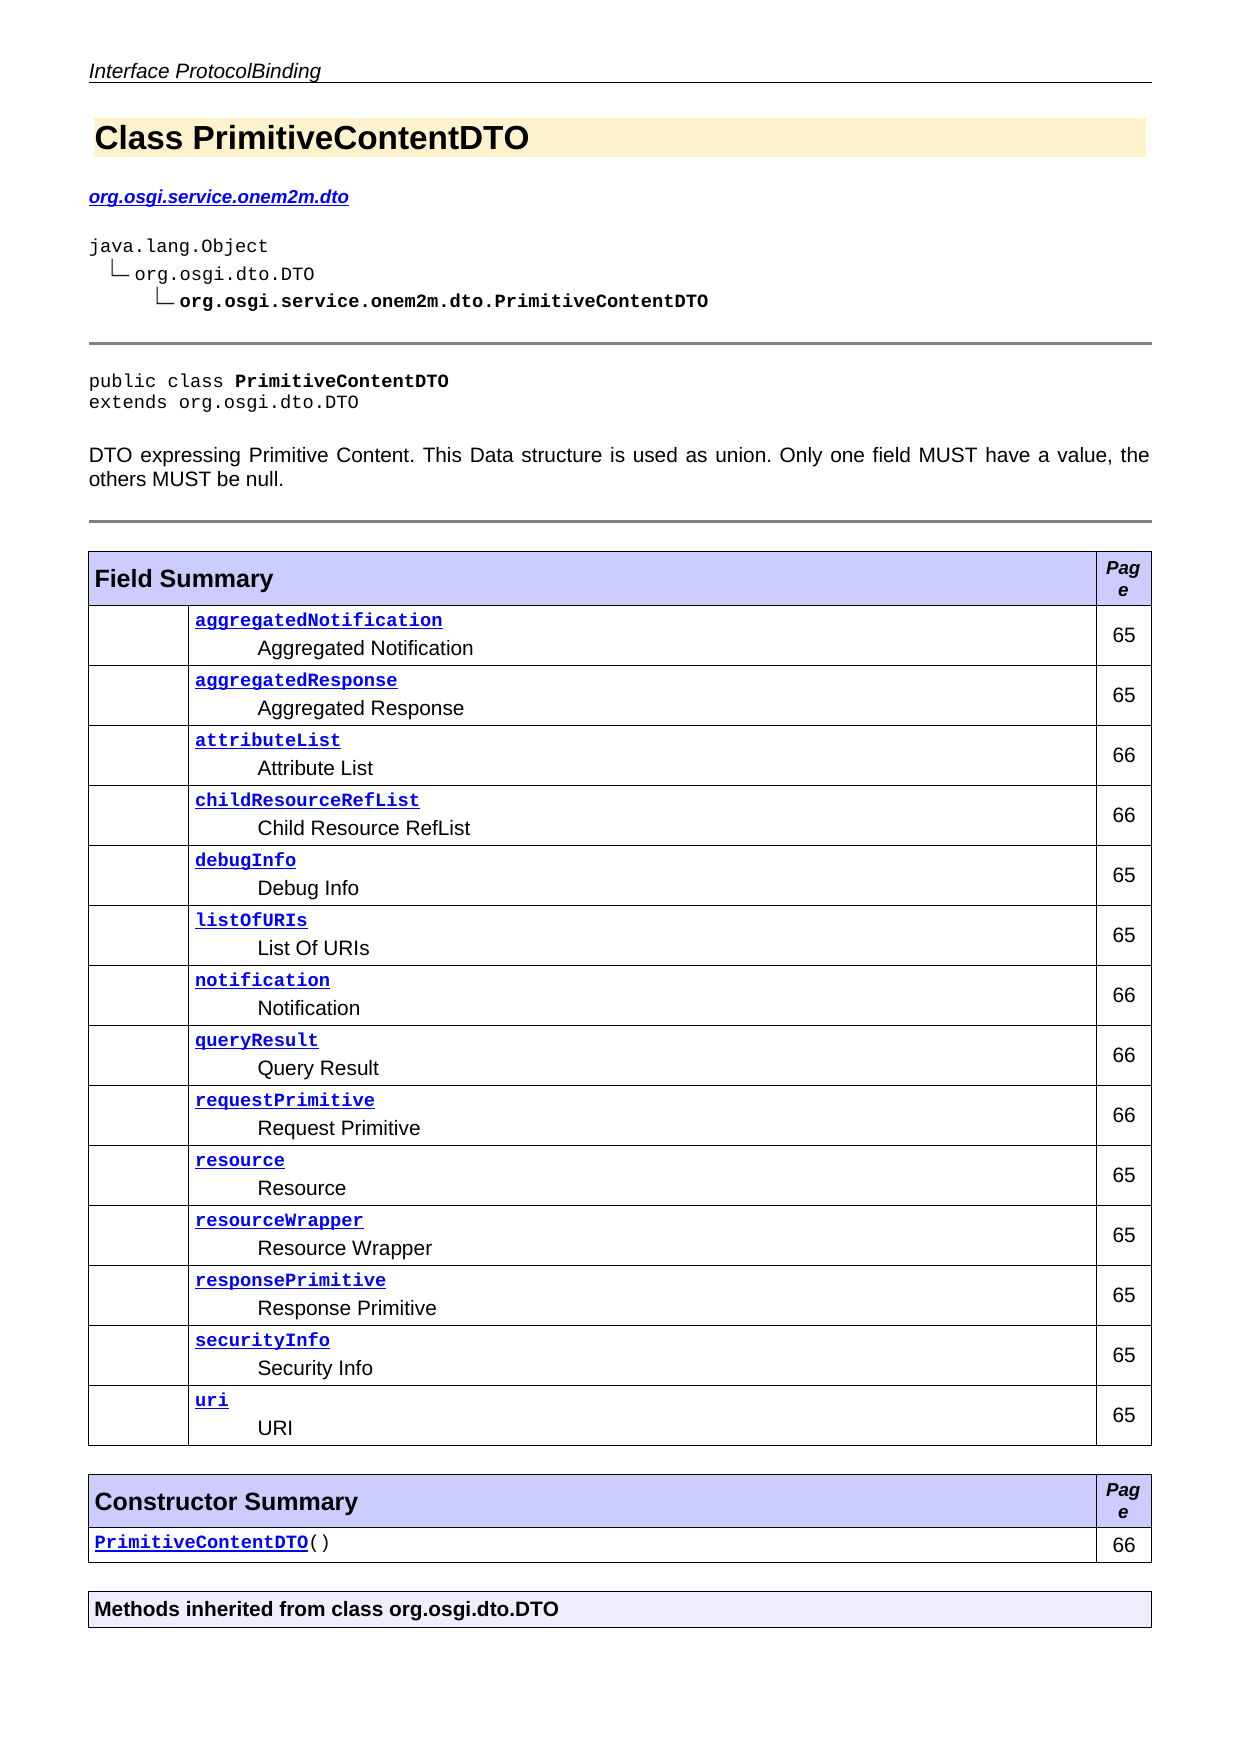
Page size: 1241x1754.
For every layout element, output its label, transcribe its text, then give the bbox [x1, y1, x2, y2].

table_cell [89, 1266, 188, 1325]
table_cell [89, 966, 188, 1025]
table_cell listOfURIs List Of URIs [189, 906, 1096, 965]
table_cell [89, 1206, 188, 1265]
table_header Field Summary [89, 552, 1096, 605]
picture [111, 258, 135, 280]
table_cell [89, 606, 188, 665]
table_cell debugInfo Debug Info [189, 846, 1096, 905]
table_cell [89, 1326, 188, 1385]
table_header Constructor Summary [89, 1475, 1096, 1527]
table_cell 65 [1097, 1086, 1151, 1145]
text java.lang.Object [88, 237, 1152, 258]
table_cell requestPrimitive Request Primitive [189, 1086, 1096, 1145]
table_cell uri URI [189, 1386, 1096, 1445]
table_cell 64 [1097, 606, 1151, 665]
table_cell 65 [1097, 966, 1151, 1025]
table_cell attributeList Attribute List [189, 726, 1096, 785]
table_cell 64 [1097, 1326, 1151, 1385]
text org.osgi.dto.DTO [88, 258, 1152, 286]
text org.osgi.service.onem2m.dto [88, 186, 1152, 208]
table_cell 64 [1097, 666, 1151, 725]
table_cell notification Notification [189, 966, 1096, 1025]
table_cell queryResult Query Result [189, 1026, 1096, 1085]
table_cell 64 [1097, 1146, 1151, 1205]
text public class PrimitiveContentDTO [88, 371, 1152, 393]
table_cell aggregatedNotification Aggregated Notification [189, 606, 1096, 665]
text extends org.osgi.dto.DTO [88, 393, 1152, 414]
subtitle Class PrimitiveContentDTO [94, 118, 1146, 157]
table_cell aggregatedResponse Aggregated Response [189, 666, 1096, 725]
table_cell 65 [1097, 726, 1151, 785]
table_cell [89, 1086, 188, 1145]
table_header Methods inherited from class org.osgi.dto.DTO [89, 1592, 1151, 1627]
table_cell [89, 846, 188, 905]
table_cell [89, 1386, 188, 1445]
table_cell 64 [1097, 1266, 1151, 1325]
table_cell 65 [1097, 1026, 1151, 1085]
table_cell [89, 786, 188, 845]
table_cell [89, 1146, 188, 1205]
table_header Page [1097, 552, 1151, 605]
table_cell 64 [1097, 906, 1151, 965]
table_cell [89, 666, 188, 725]
table_header Page [1097, 1475, 1151, 1527]
table_cell securityInfo Security Info [189, 1326, 1096, 1385]
table_cell responsePrimitive Response Primitive [189, 1266, 1096, 1325]
table_cell resourceWrapper Resource Wrapper [189, 1206, 1096, 1265]
table_cell [89, 1026, 188, 1085]
table_cell 64 [1097, 1206, 1151, 1265]
table_cell PrimitiveContentDTO() [89, 1528, 1096, 1562]
table_cell [89, 726, 188, 785]
table_cell 65 [1097, 786, 1151, 845]
text org.osgi.service.onem2m.dto.PrimitiveContentDTO [88, 286, 1152, 313]
table_cell childResourceRefList Child Resource RefList [189, 786, 1096, 845]
table_cell 64 [1097, 1386, 1151, 1445]
table_cell resource Resource [189, 1146, 1096, 1205]
table_cell 64 [1097, 846, 1151, 905]
table_cell [89, 906, 188, 965]
table_cell 65 [1097, 1528, 1151, 1562]
picture [156, 285, 180, 308]
text DTO expressing Primitive Content. This Data structure is used as union. Only one field MUST have a value, the others MUST be null. [88, 443, 1152, 491]
